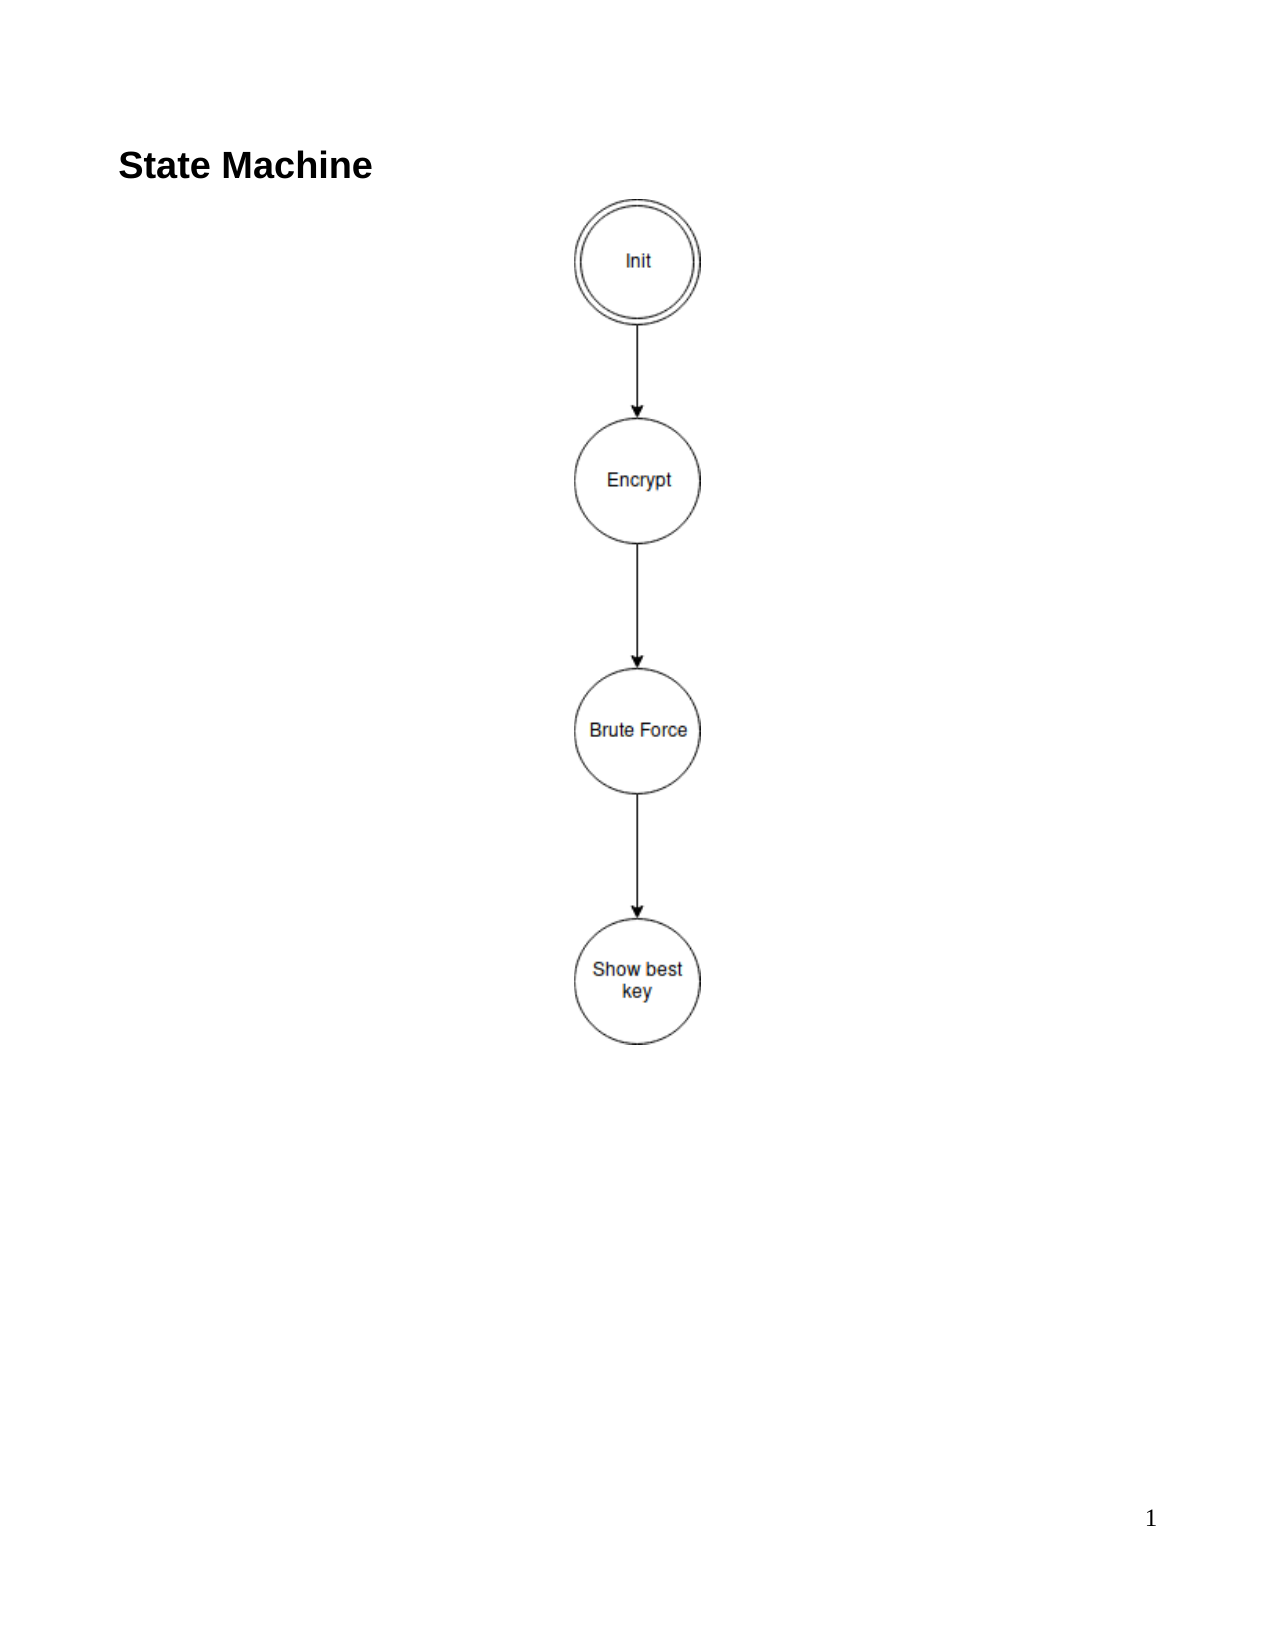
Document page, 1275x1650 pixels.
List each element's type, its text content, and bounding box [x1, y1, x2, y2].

picture [574, 199, 701, 1045]
subtitle State Machine [118, 143, 1157, 187]
